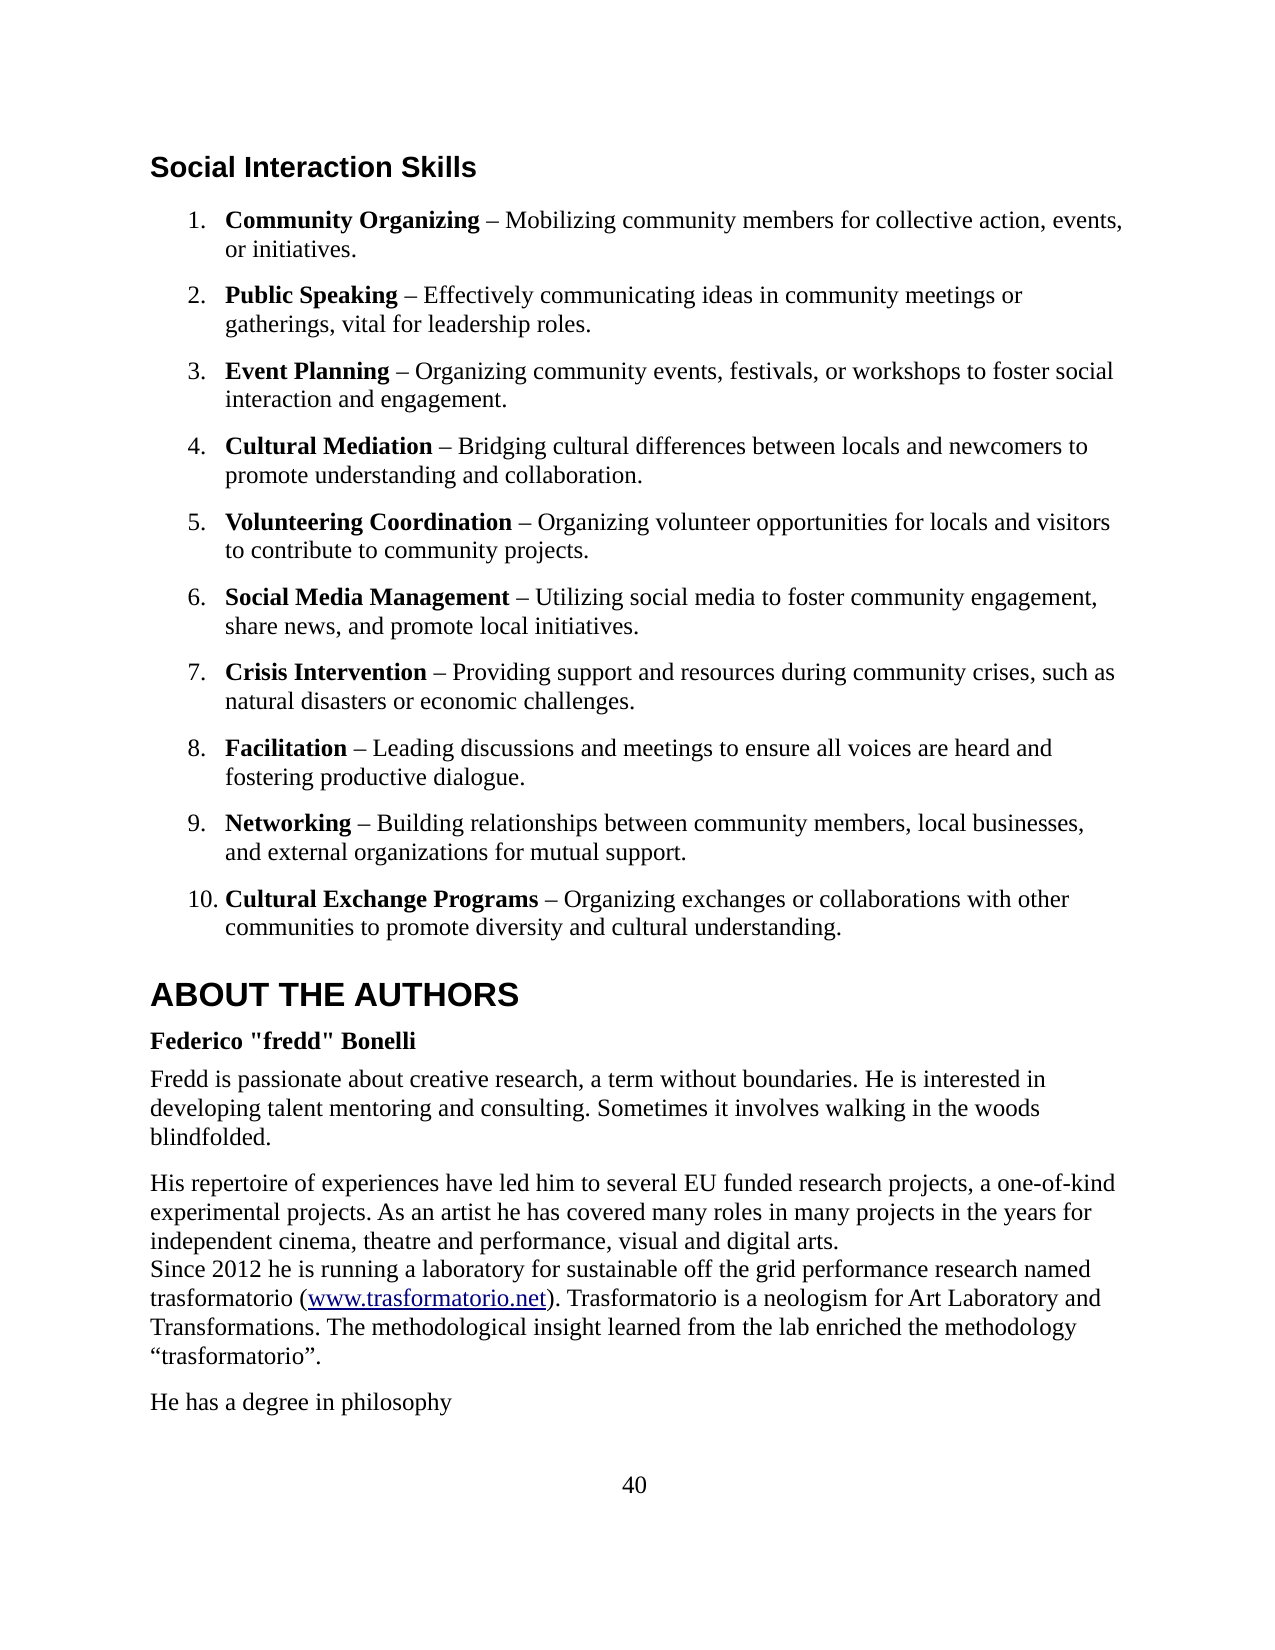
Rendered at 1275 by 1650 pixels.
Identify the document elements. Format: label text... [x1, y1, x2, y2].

text His repertoire of experiences have led him to several EU funded research projects, a one-of-kind experimental projects. As an artist he has covered many roles in many projects in the years for independent cinema, theatre and performance, visual and digital arts. Since 2012 he is running a laboratory for sustainable off the grid performance research named trasformatorio (www.trasformatorio.net). Trasformatorio is a neologism for Art Laboratory and Transformations. The methodological insight learned from the lab enriched the methodology “trasformatorio”. [150, 1168, 1125, 1369]
list Community Organizing – Mobilizing community members for collective action, events, or initiatives. [187, 205, 1125, 262]
list Crisis Intervention – Providing support and resources during community crises, such as natural disasters or economic challenges. [187, 657, 1125, 715]
list Networking – Building relationships between community members, local businesses, and external organizations for mutual support. [187, 808, 1125, 866]
list Volunteering Coordination – Organizing volunteer opportunities for locals and visitors to contribute to community projects. [187, 507, 1125, 564]
list Public Speaking – Effectively communicating ideas in community meetings or gatherings, vital for leadership roles. [187, 280, 1125, 338]
list Cultural Exchange Programs – Organizing exchanges or collaborations with other communities to promote diversity and cultural understanding. [187, 884, 1125, 941]
subtitle ABOUT THE AUTHORS [150, 975, 1125, 1014]
list Cultural Mediation – Bridging cultural differences between locals and newcomers to promote understanding and collaboration. [187, 431, 1125, 489]
subtitle Social Interaction Skills [150, 150, 1125, 183]
text He has a degree in philosophy [150, 1387, 1125, 1416]
text Fredd is passionate about creative research, a term without boundaries. He is interested in developing talent mentoring and consulting. Sometimes it involves walking in the woods blindfolded. [150, 1064, 1125, 1150]
list Social Media Management – Utilizing social media to foster community engagement, share news, and promote local initiatives. [187, 582, 1125, 639]
list Event Planning – Organizing community events, festivals, or workshops to foster social interaction and engagement. [187, 356, 1125, 413]
text Federico "fredd" Bonelli [150, 1026, 1125, 1055]
list Facilitation – Leading discussions and meetings to ensure all voices are heard and fostering productive dialogue. [187, 733, 1125, 790]
